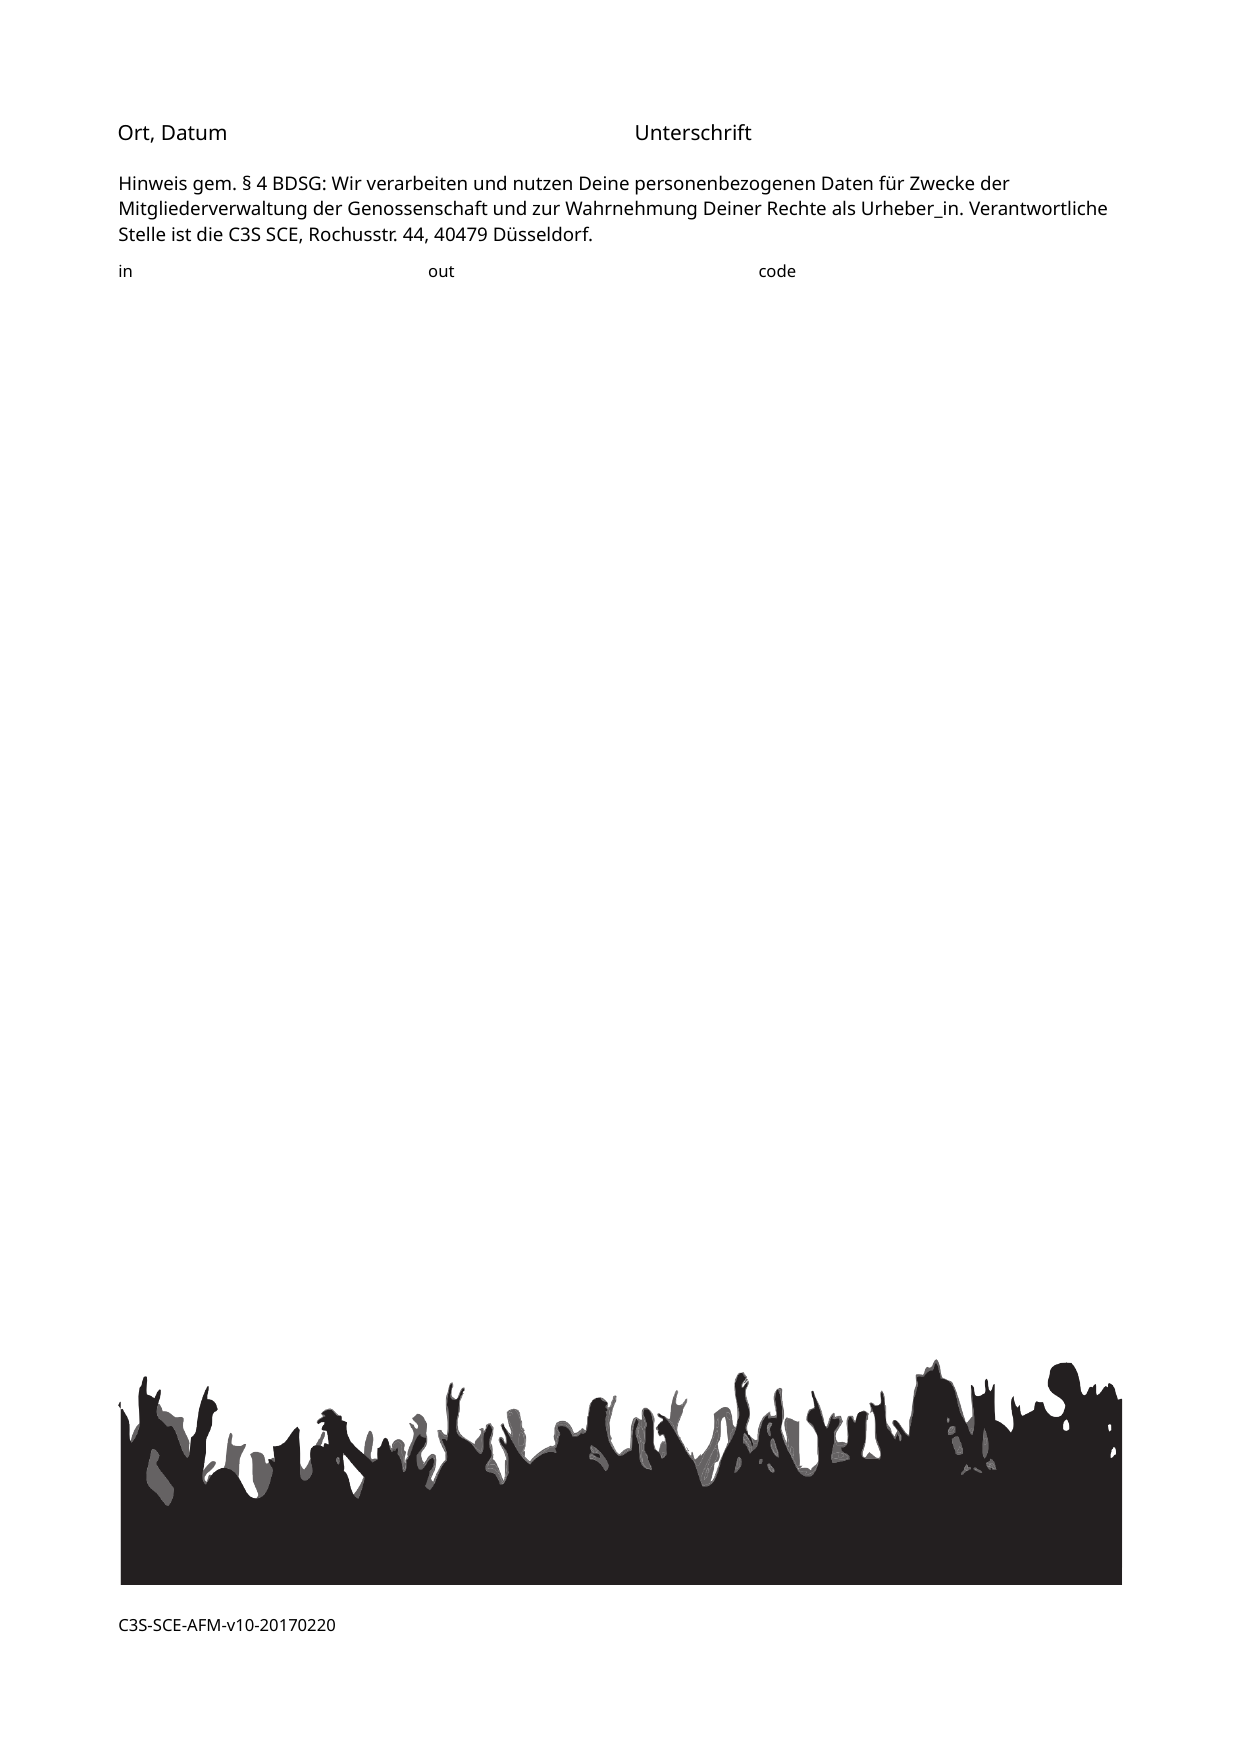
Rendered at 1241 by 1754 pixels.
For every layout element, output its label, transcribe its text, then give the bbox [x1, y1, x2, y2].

picture [118, 1359, 1123, 1585]
text [1087, 259, 1122, 286]
table_header Unterschrift [634, 118, 1123, 147]
table_header Ort, Datum [117, 118, 603, 147]
text code [732, 259, 813, 286]
text Hinweis gem. § 4 BDSG: Wir verarbeiten und nutzen Deine personenbezogenen Daten für Zwecke der Mitgliederverwaltung der Genossenschaft und zur Wahrnehmung Deiner Rechte als Urheber_in. Verantwortliche Stelle ist die C3S SCE, Rochusstr. 44, 40479 Düsseldorf. [118, 170, 1122, 247]
text out [415, 259, 459, 286]
table_header [603, 118, 634, 147]
text in [118, 259, 141, 286]
